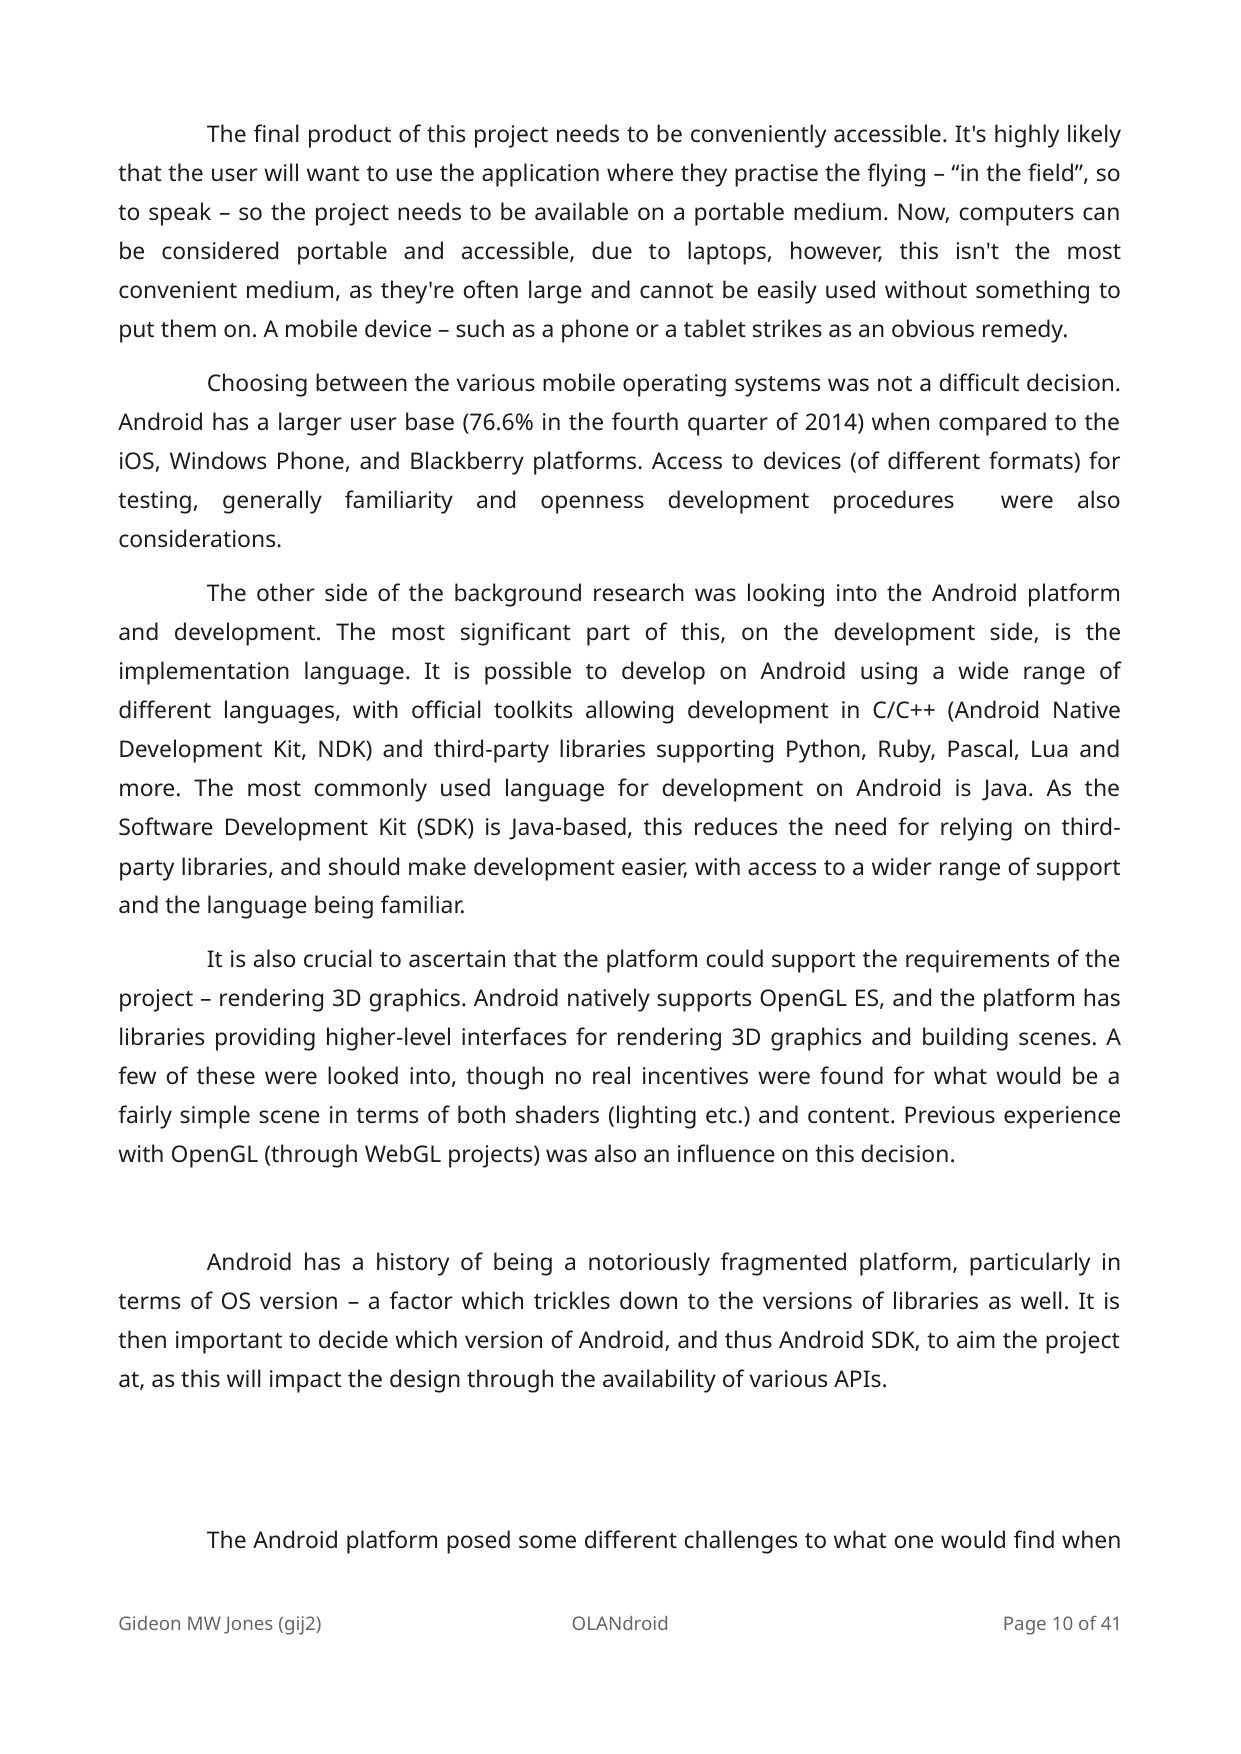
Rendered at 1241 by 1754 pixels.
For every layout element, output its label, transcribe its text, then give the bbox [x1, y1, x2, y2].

text It is also crucial to ascertain that the platform could support the requirements of the project – rendering 3D graphics. Android natively supports OpenGL ES, and the platform has libraries providing higher-level interfaces for rendering 3D graphics and building scenes. A few of these were looked into, though no real incentives were found for what would be a fairly simple scene in terms of both shaders (lighting etc.) and content. Previous experience with OpenGL (through WebGL projects) was also an influence on this decision. [118, 943, 1122, 1170]
text The final product of this project needs to be conveniently accessible. It's highly likely that the user will want to use the application where they practise the flying – “in the field”, so to speak – so the project needs to be available on a portable medium. Now, computers can be considered portable and accessible, due to laptops, however, this isn't the most convenient medium, as they're often large and cannot be easily used without something to put them on. A mobile device – such as a phone or a tablet strikes as an obvious remedy. [118, 118, 1122, 345]
text The Android platform posed some different challenges to what one would find when [118, 1524, 1122, 1555]
text Choosing between the various mobile operating systems was not a difficult decision. Android has a larger user base (76.6% in the fourth quarter of 2014) when compared to the iOS, Windows Phone, and Blackberry platforms. Access to devices (of different formats) for testing, generally familiarity and openness development procedures were also considerations. [118, 367, 1122, 554]
text The other side of the background research was looking into the Android platform and development. The most significant part of this, on the development side, is the implementation language. It is possible to develop on Android using a wide range of different languages, with official toolkits allowing development in C/C++ (Android Native Development Kit, NDK) and third-party libraries supporting Python, Ruby, Pascal, Lua and more. The most commonly used language for development on Android is Java. As the Software Development Kit (SDK) is Java-based, this reduces the need for relying on third-party libraries, and should make development easier, with access to a wider range of support and the language being familiar. [118, 577, 1122, 921]
text Android has a history of being a notoriously fragmented platform, particularly in terms of OS version – a factor which trickles down to the versions of libraries as well. It is then important to decide which version of Android, and thus Android SDK, to aim the project at, as this will impact the design through the availability of various APIs. [118, 1246, 1122, 1394]
